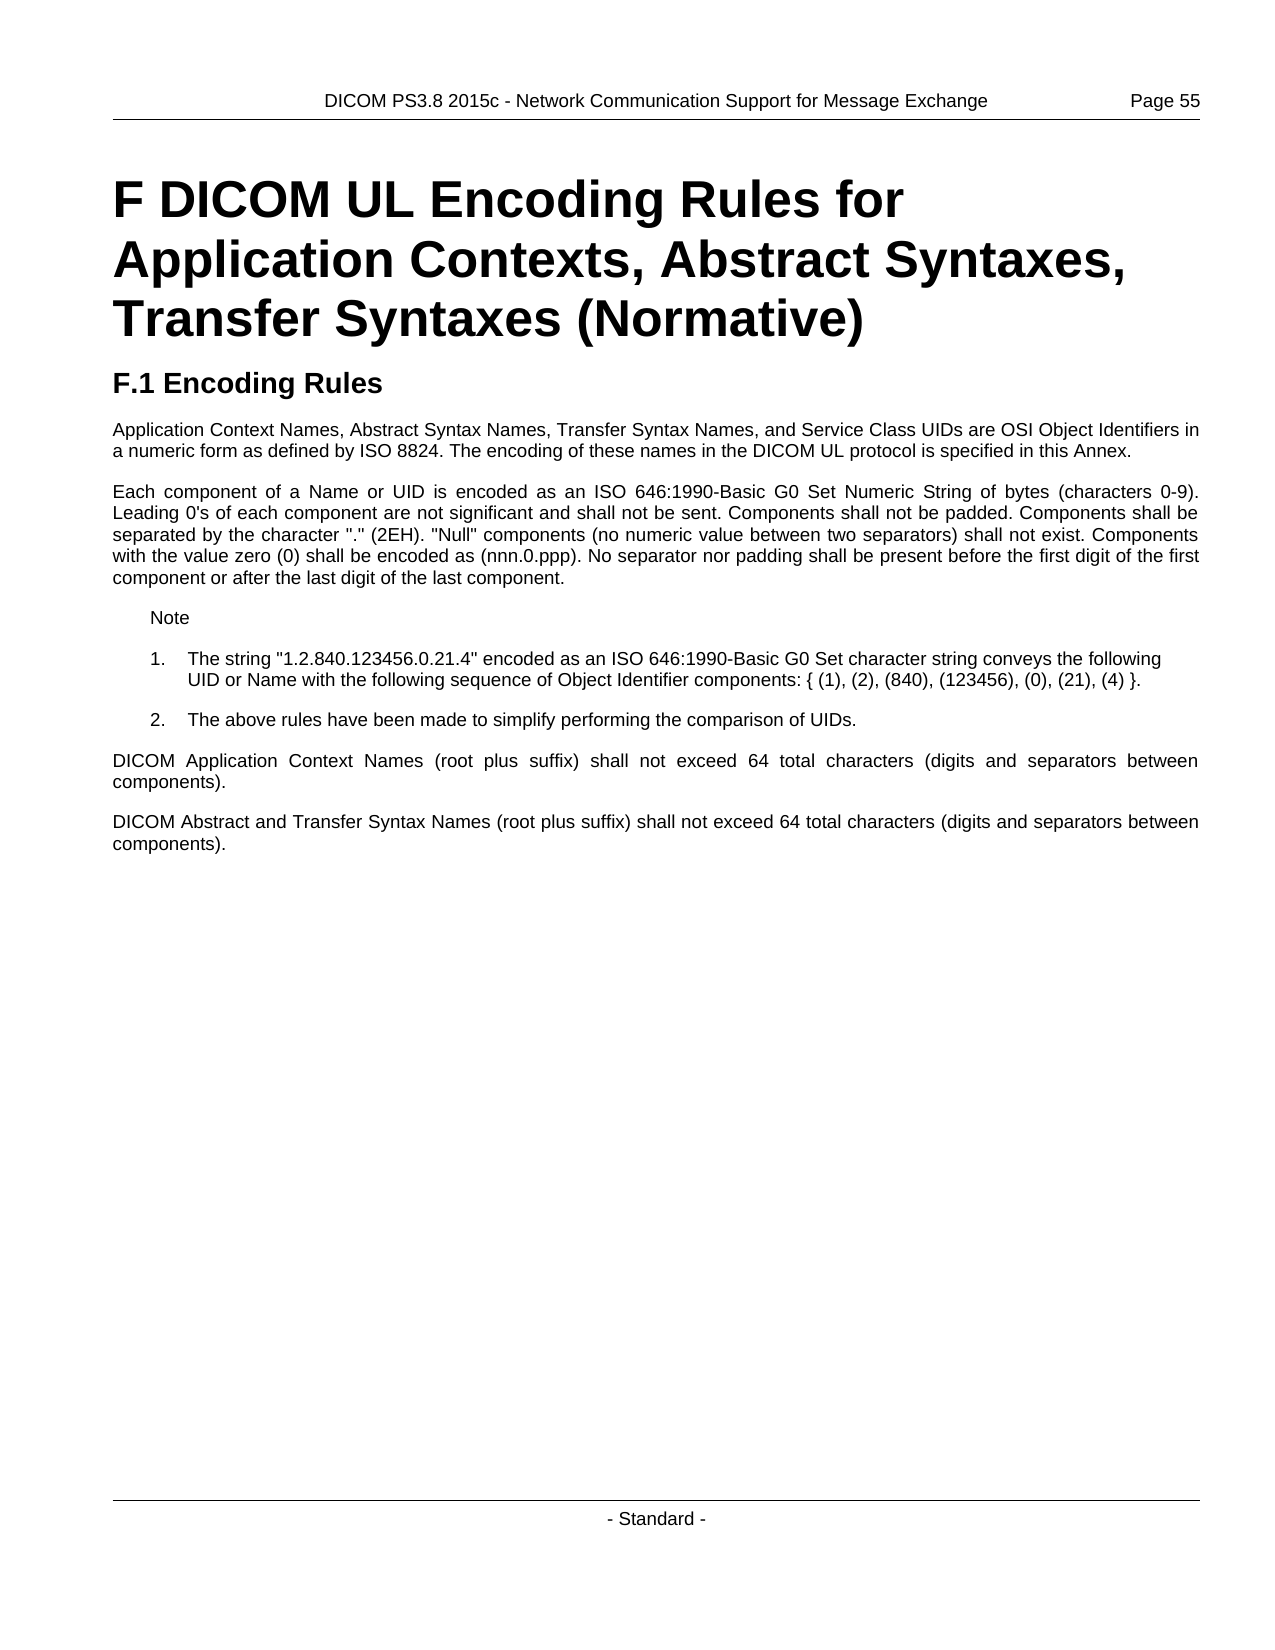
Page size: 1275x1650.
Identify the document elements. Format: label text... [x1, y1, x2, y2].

text Application Context Names, Abstract Syntax Names, Transfer Syntax Names, and Service Class UIDs are OSI Object Identifiers in a numeric form as defined by ISO 8824. The encoding of these names in the DICOM UL protocol is specified in this Annex. [112, 418, 1200, 462]
text DICOM Application Context Names (root plus suffix) shall not exceed 64 total characters (digits and separators between components). [112, 749, 1200, 793]
text DICOM Abstract and Transfer Syntax Names (root plus suffix) shall not exceed 64 total characters (digits and separators between components). [112, 811, 1200, 854]
text Note [150, 607, 1162, 628]
text F DICOM UL Encoding Rules for Application Contexts, Abstract Syntaxes, Transfer Syntaxes (Normative) [112, 169, 1200, 347]
text Each component of a Name or UID is encoded as an ISO 646:1990-Basic G0 Set Numeric String of bytes (characters 0-9). Leading 0's of each component are not significant and shall not be sent. Components shall not be padded. Components shall be separated by the character "." (2EH). "Null" components (no numeric value between two separators) shall not exist. Components with the value zero (0) shall be encoded as (nnn.0.ppp). No separator nor padding shall be present before the first digit of the first component or after the last digit of the last component. [112, 480, 1200, 588]
list The string "1.2.840.123456.0.21.4" encoded as an ISO 646:1990-Basic G0 Set character string conveys the following UID or Name with the following sequence of Object Identifier components: { (1), (2), (840), (123456), (0), (21), (4) }. [150, 647, 1162, 690]
text F.1 Encoding Rules [112, 366, 1200, 400]
list The above rules have been made to simplify performing the comparison of UIDs. [150, 709, 1162, 731]
